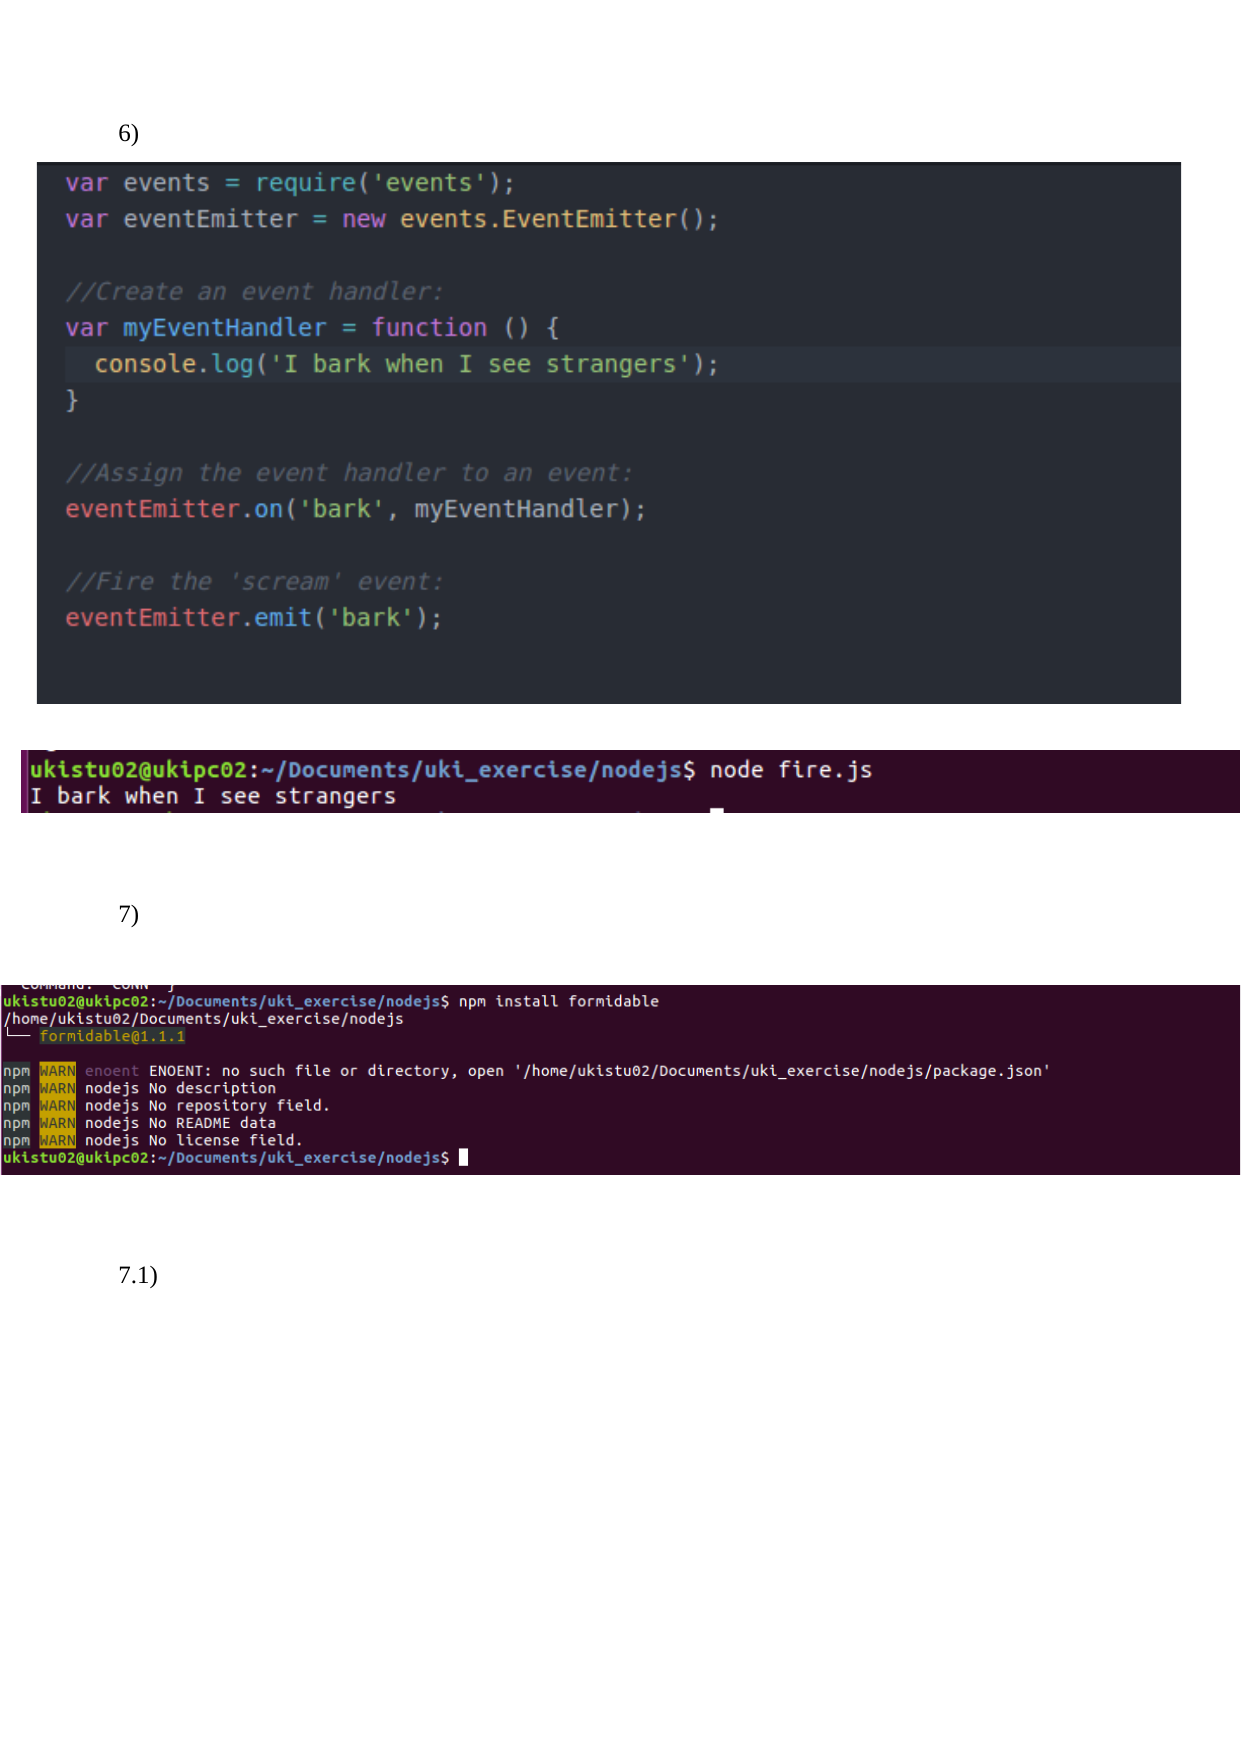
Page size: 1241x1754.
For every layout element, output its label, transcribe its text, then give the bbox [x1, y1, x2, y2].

text 7) [118, 899, 1122, 927]
picture [21, 750, 1240, 813]
picture [0, 985, 1240, 1175]
text 6) [118, 118, 1122, 147]
text 7.1) [118, 1260, 1122, 1289]
picture [36, 162, 1182, 704]
